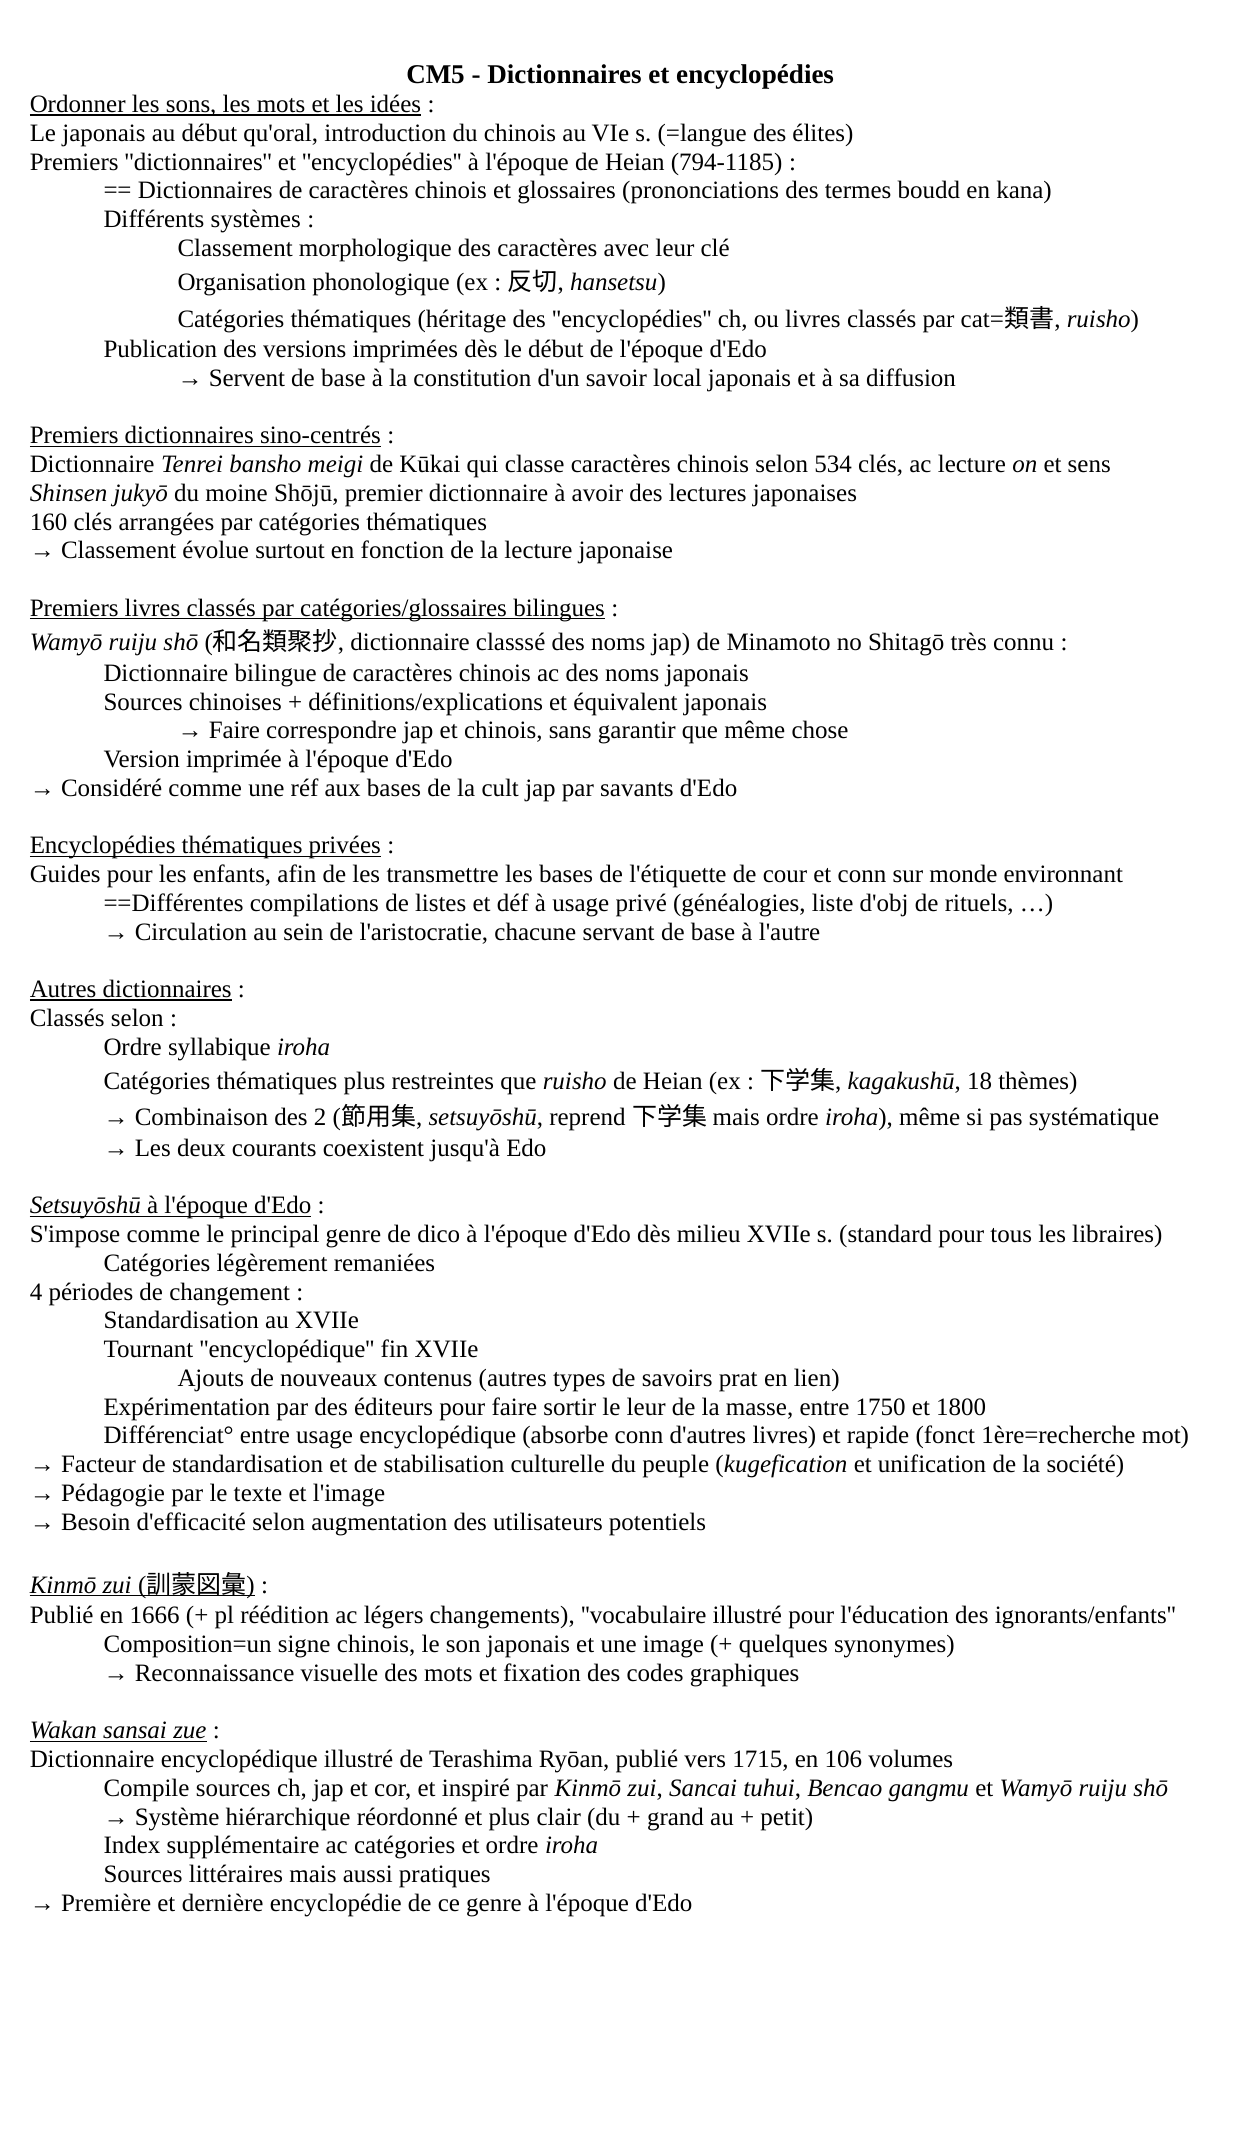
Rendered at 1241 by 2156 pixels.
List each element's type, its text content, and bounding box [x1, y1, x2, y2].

text S'impose comme le principal genre de dico à l'époque d'Edo dès milieu XVIIe s. (standard pour tous les libraires) [29, 1219, 1211, 1248]
text Premiers livres classés par catégories/glossaires bilingues : [29, 593, 1211, 622]
text Dictionnaire encyclopédique illustré de Terashima Ryōan, publié vers 1715, en 106 volumes [29, 1744, 1211, 1773]
text → Pédagogie par le texte et l'image [29, 1478, 1211, 1507]
text Le japonais au début qu'oral, introduction du chinois au VIe s. (=langue des élites) [29, 118, 1211, 147]
text → Servent de base à la constitution d'un savoir local japonais et à sa diffusion [29, 363, 1211, 392]
text → Première et dernière encyclopédie de ce genre à l'époque d'Edo [29, 1888, 1211, 1917]
text Classés selon : [29, 1003, 1211, 1032]
text Ordonner les sons, les mots et les idées : [29, 89, 1211, 118]
text Standardisation au XVIIe [29, 1306, 1211, 1334]
text Tournant ''encyclopédique'' fin XVIIe [29, 1334, 1211, 1363]
text Encyclopédies thématiques privées : [29, 831, 1211, 859]
text Différenciat° entre usage encyclopédique (absorbe conn d'autres livres) et rapide (fonct 1ère=recherche mot) [29, 1421, 1211, 1449]
text Ajouts de nouveaux contenus (autres types de savoirs prat en lien) [29, 1363, 1211, 1392]
text Organisation phonologique (ex : 反切, hansetsu) [29, 262, 1211, 298]
text → Facteur de standardisation et de stabilisation culturelle du peuple (kugefication et unification de la société) [29, 1449, 1211, 1478]
text → Classement évolue surtout en fonction de la lecture japonaise [29, 536, 1211, 564]
text Publication des versions imprimées dès le début de l'époque d'Edo [29, 334, 1211, 363]
text Index supplémentaire ac catégories et ordre iroha [29, 1831, 1211, 1859]
text Autres dictionnaires : [29, 974, 1211, 1003]
text Catégories thématiques (héritage des ''encyclopédies'' ch, ou livres classés par cat=類書, ruisho) [29, 298, 1211, 334]
text → Faire correspondre jap et chinois, sans garantir que même chose [29, 716, 1211, 744]
text Différents systèmes : [29, 204, 1211, 233]
text Setsuyōshū à l'époque d'Edo : [29, 1191, 1211, 1219]
text Classement morphologique des caractères avec leur clé [29, 233, 1211, 262]
text Version imprimée à l'époque d'Edo [29, 744, 1211, 773]
text Wamyō ruiju shō (和名類聚抄, dictionnaire classsé des noms jap) de Minamoto no Shitagō très connu : [29, 622, 1211, 658]
text Premiers dictionnaires sino-centrés : [29, 421, 1211, 449]
text → Circulation au sein de l'aristocratie, chacune servant de base à l'autre [29, 917, 1211, 946]
text Wakan sansai zue : [29, 1716, 1211, 1744]
text Guides pour les enfants, afin de les transmettre les bases de l'étiquette de cour et conn sur monde environnant [29, 859, 1211, 888]
text 160 clés arrangées par catégories thématiques [29, 507, 1211, 536]
text == Dictionnaires de caractères chinois et glossaires (prononciations des termes boudd en kana) [29, 176, 1211, 204]
text Dictionnaire Tenrei bansho meigi de Kūkai qui classe caractères chinois selon 534 clés, ac lecture on et sens [29, 449, 1211, 478]
text Kinmō zui (訓蒙図彙) : [29, 1564, 1211, 1601]
text Publié en 1666 (+ pl réédition ac légers changements), ''vocabulaire illustré pour l'éducation des ignorants/enfants'' [29, 1601, 1211, 1629]
text → Besoin d'efficacité selon augmentation des utilisateurs potentiels [29, 1507, 1211, 1536]
text → Considéré comme une réf aux bases de la cult jap par savants d'Edo [29, 773, 1211, 802]
text Catégories thématiques plus restreintes que ruisho de Heian (ex : 下学集, kagakushū, 18 thèmes) [29, 1061, 1211, 1097]
text Premiers ''dictionnaires'' et ''encyclopédies'' à l'époque de Heian (794-1185) : [29, 147, 1211, 176]
text → Système hiérarchique réordonné et plus clair (du + grand au + petit) [29, 1802, 1211, 1831]
text ==Différentes compilations de listes et déf à usage privé (généalogies, liste d'obj de rituels, …) [29, 888, 1211, 917]
text Composition=un signe chinois, le son japonais et une image (+ quelques synonymes) [29, 1629, 1211, 1658]
text → Reconnaissance visuelle des mots et fixation des codes graphiques [29, 1658, 1211, 1687]
text → Les deux courants coexistent jusqu'à Edo [29, 1133, 1211, 1162]
text Dictionnaire bilingue de caractères chinois ac des noms japonais [29, 658, 1211, 687]
text CM5 - Dictionnaires et encyclopédies [29, 58, 1211, 89]
text Expérimentation par des éditeurs pour faire sortir le leur de la masse, entre 1750 et 1800 [29, 1392, 1211, 1421]
text Catégories légèrement remaniées [29, 1248, 1211, 1277]
text Ordre syllabique iroha [29, 1032, 1211, 1061]
text Sources littéraires mais aussi pratiques [29, 1859, 1211, 1888]
text 4 périodes de changement : [29, 1277, 1211, 1306]
text Sources chinoises + définitions/explications et équivalent japonais [29, 687, 1211, 716]
text Shinsen jukyō du moine Shōjū, premier dictionnaire à avoir des lectures japonaises [29, 478, 1211, 507]
text Compile sources ch, jap et cor, et inspiré par Kinmō zui, Sancai tuhui, Bencao gangmu et Wamyō ruiju shō [29, 1773, 1211, 1802]
text → Combinaison des 2 (節用集, setsuyōshū, reprend 下学集 mais ordre iroha), même si pas systématique [29, 1097, 1211, 1133]
